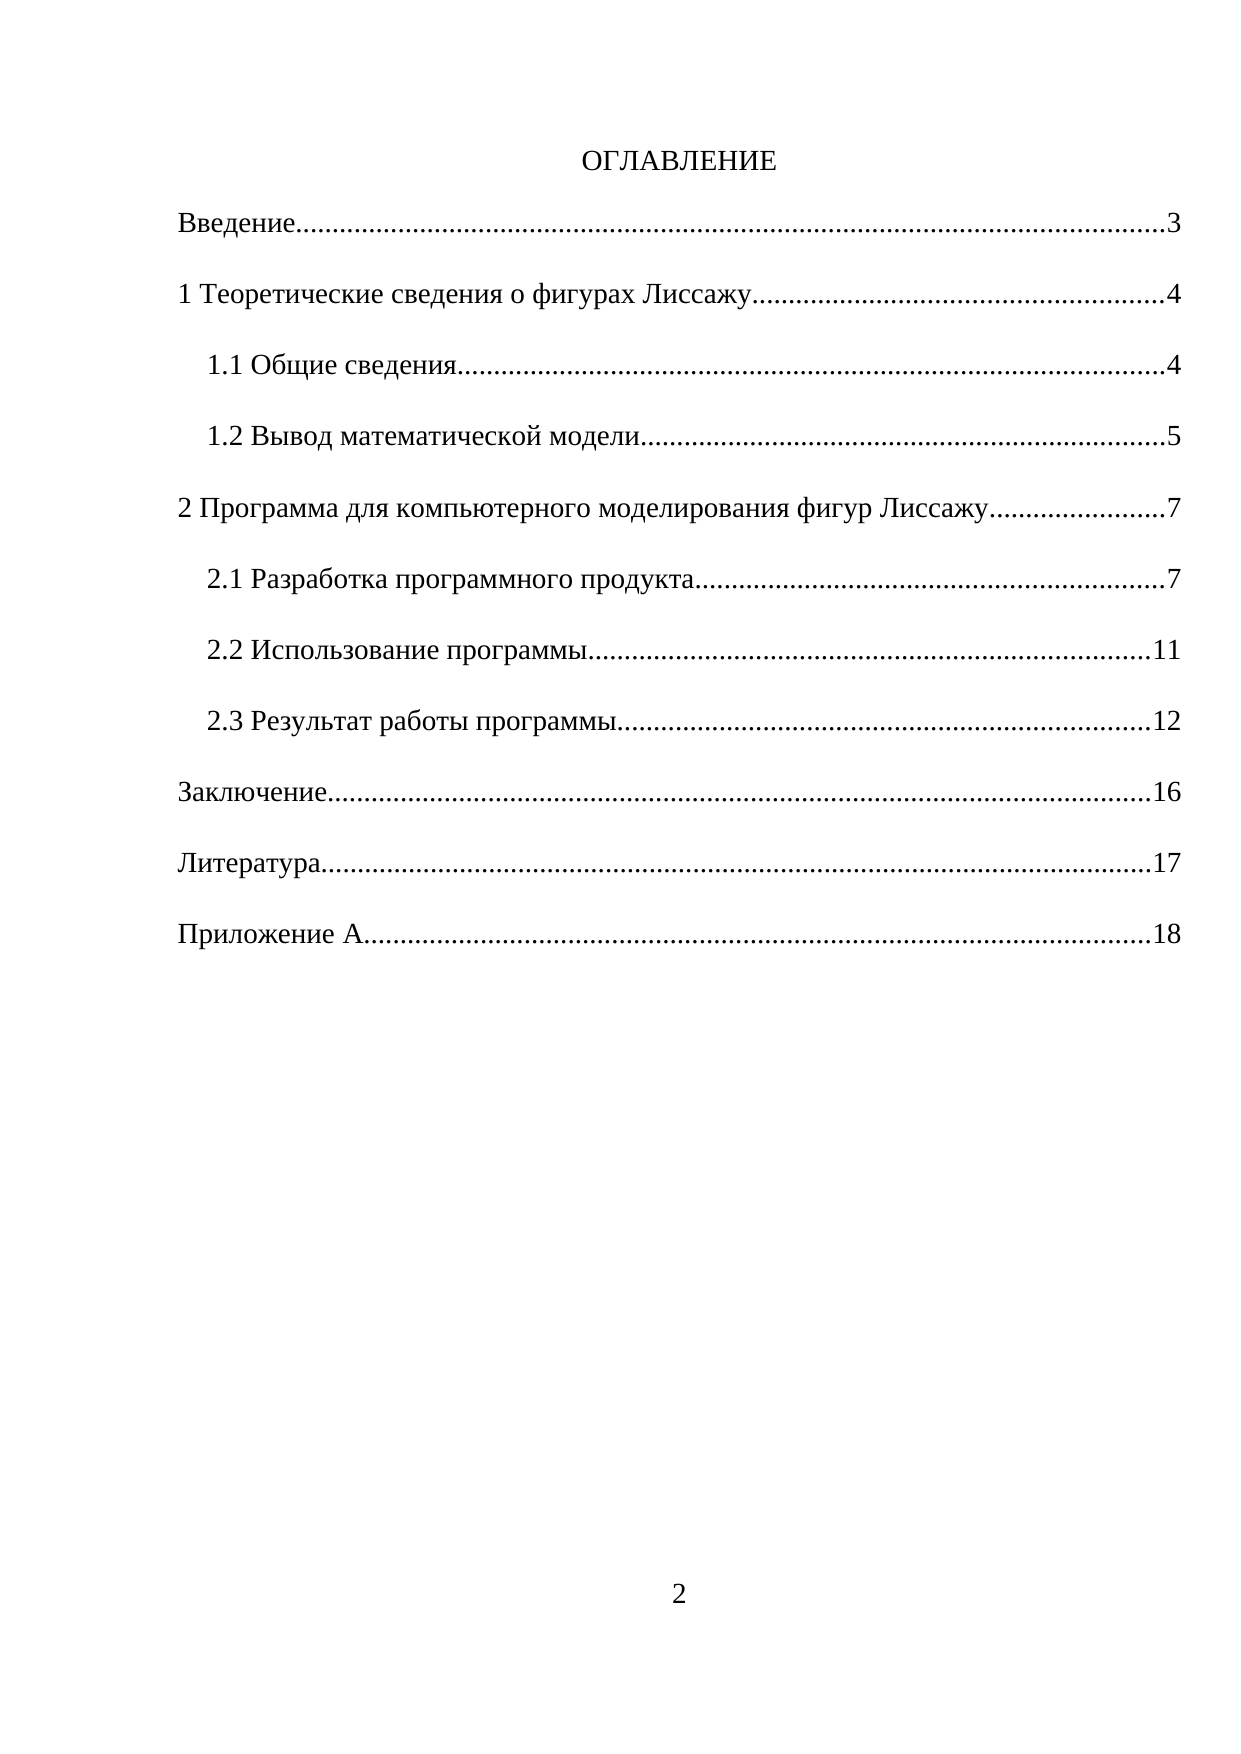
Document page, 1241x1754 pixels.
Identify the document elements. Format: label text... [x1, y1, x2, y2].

text 2.1 Разработка программного продукта 7 [207, 561, 1181, 594]
text 1 Теоретические сведения о фигурах Лиссажу 4 [177, 276, 1181, 310]
text 2.3 Результат работы программы 12 [207, 703, 1181, 737]
text Литература 17 [177, 845, 1181, 879]
text Приложение А 18 [177, 917, 1181, 950]
text 1.2 Вывод математической модели 5 [207, 418, 1181, 452]
text 2 Программа для компьютерного моделирования фигур Лиссажу 7 [177, 490, 1181, 523]
text 1.1 Общие сведения 4 [207, 347, 1181, 381]
text Заключение 16 [177, 774, 1181, 808]
subtitle ОГЛАВЛЕНИЕ [177, 143, 1181, 176]
text Введение 3 [177, 205, 1181, 239]
text 2.2 Использование программы 11 [207, 632, 1181, 666]
